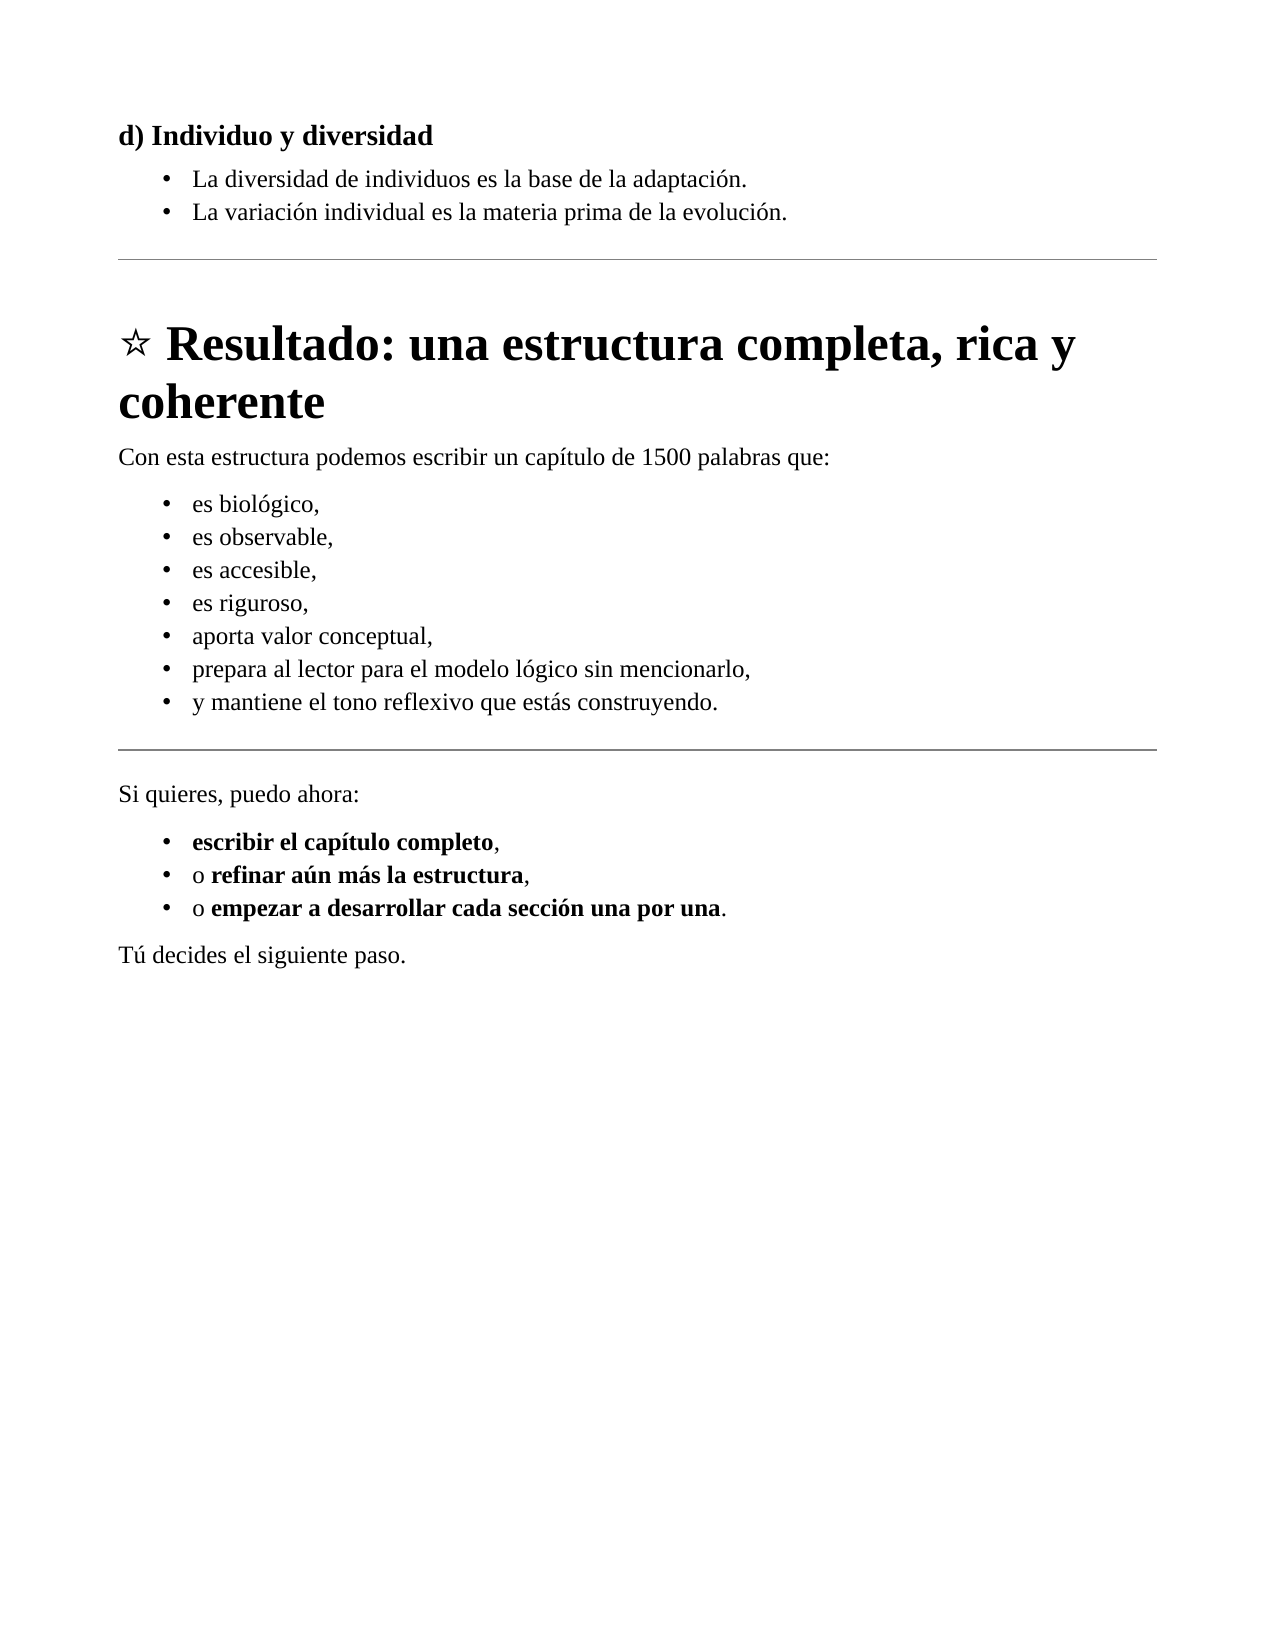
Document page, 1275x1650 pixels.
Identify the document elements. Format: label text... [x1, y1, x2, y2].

list escribir el capítulo completo, [162, 827, 1157, 856]
list es accesible, [162, 555, 1157, 584]
list es biológico, [162, 489, 1157, 518]
list y mantiene el tono reflexivo que estás construyendo. [162, 687, 1157, 716]
subtitle ⭐ Resultado: una estructura completa, rica y coherente [118, 314, 1157, 429]
list o refinar aún más la estructura, [162, 860, 1157, 888]
list aporta valor conceptual, [162, 621, 1157, 650]
list es riguroso, [162, 588, 1157, 617]
subtitle d) Individuo y diversidad [118, 118, 1157, 152]
text Si quieres, puedo ahora: [118, 779, 1157, 808]
list La diversidad de individuos es la base de la adaptación. [162, 164, 1157, 193]
list o empezar a desarrollar cada sección una por una. [162, 893, 1157, 922]
text Tú decides el siguiente paso. [118, 940, 1157, 969]
list es observable, [162, 522, 1157, 551]
list prepara al lector para el modelo lógico sin mencionarlo, [162, 654, 1157, 683]
text Con esta estructura podemos escribir un capítulo de 1500 palabras que: [118, 442, 1157, 470]
list La variación individual es la materia prima de la evolución. [162, 197, 1157, 226]
